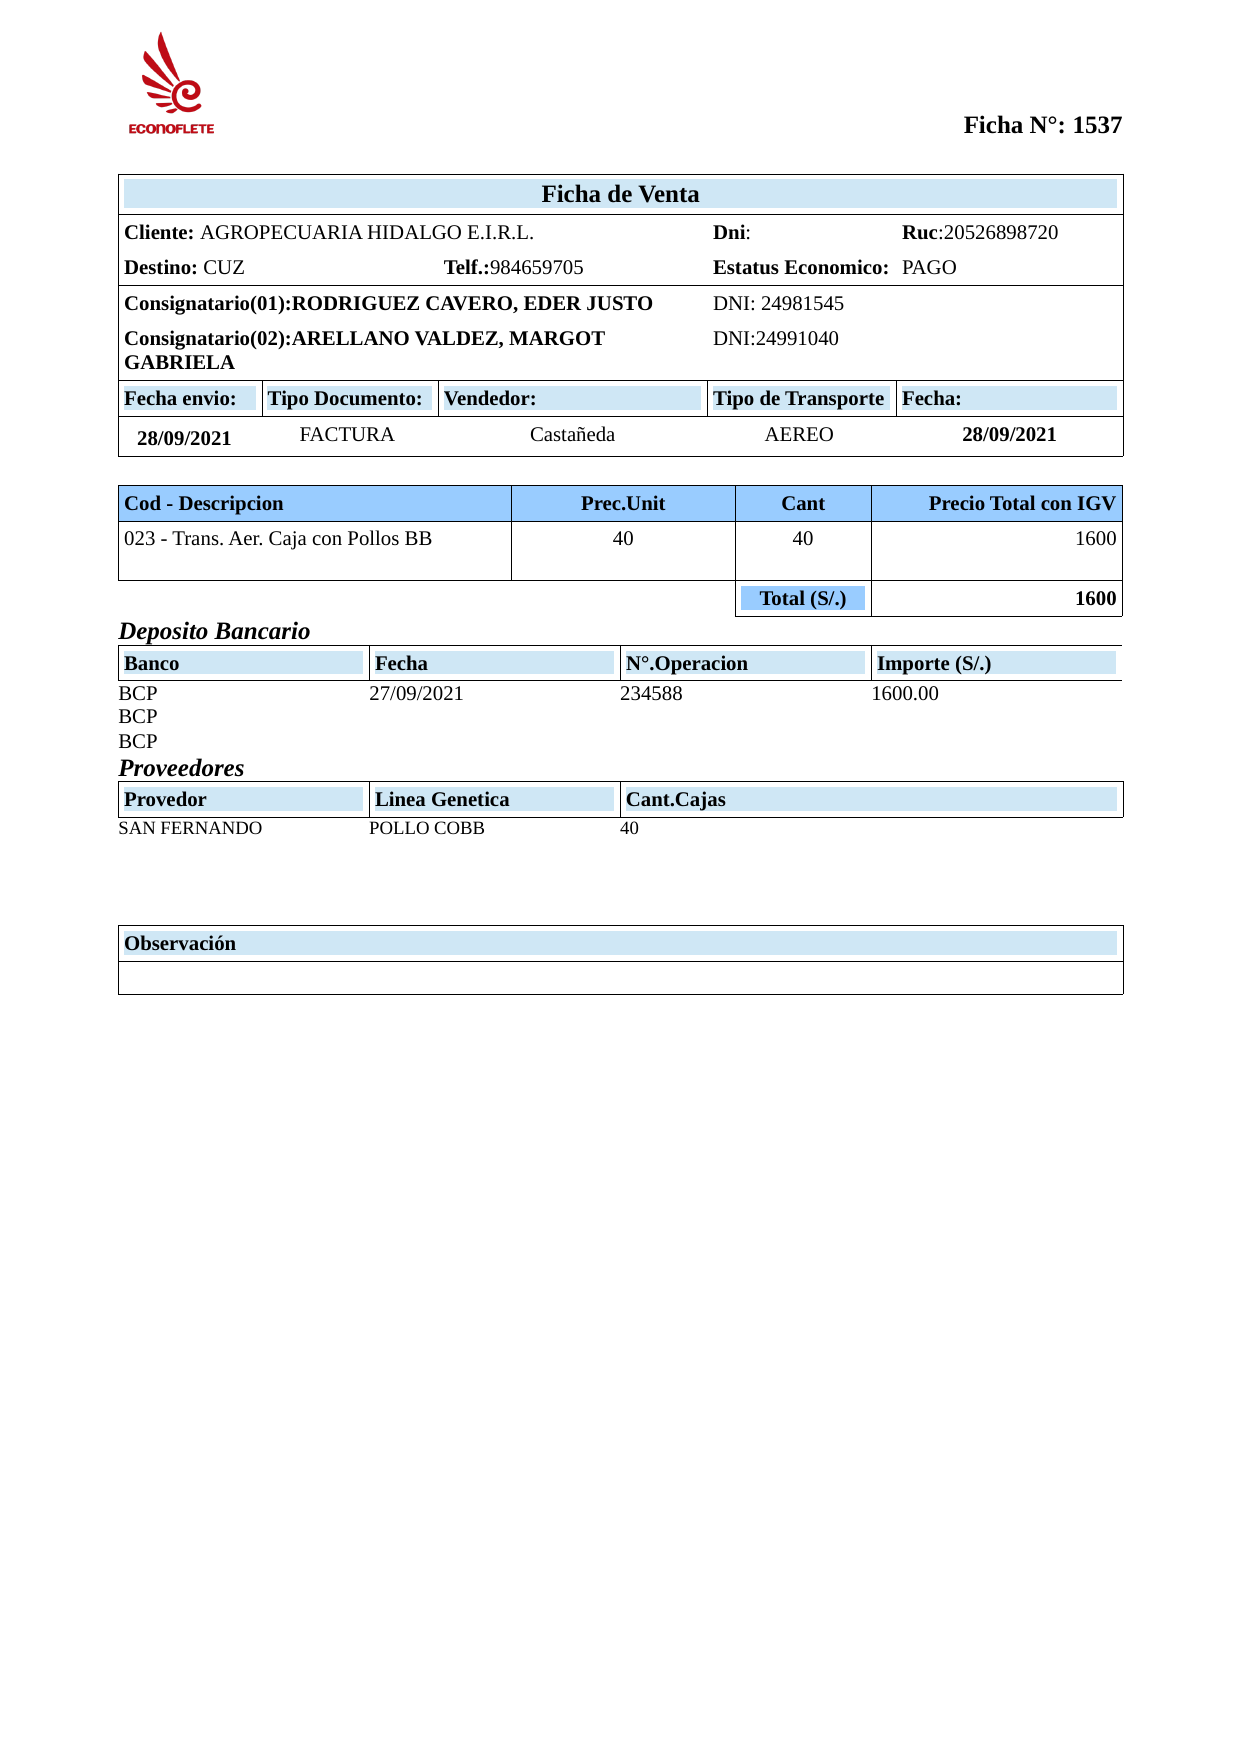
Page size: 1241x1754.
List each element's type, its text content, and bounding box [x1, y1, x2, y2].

table_cell BCP [118, 729, 369, 753]
table_cell [369, 729, 620, 753]
table_cell BCP [118, 705, 369, 728]
table_cell [118, 882, 369, 903]
table_header Linea Genetica [370, 782, 620, 817]
table_cell Total (S/.) [736, 581, 871, 616]
table_cell [620, 705, 871, 728]
table_cell Castañeda [438, 417, 707, 456]
table_cell [871, 729, 1122, 753]
table_cell Cliente: AGROPECUARIA HIDALGO E.I.R.L. [119, 215, 707, 249]
table_cell Tipo Documento: [263, 381, 438, 416]
table_cell DNI: 24981545 [707, 286, 1123, 321]
table_cell BCP [118, 681, 369, 704]
table_cell Dni: [707, 215, 896, 249]
table_cell PAGO [896, 249, 1123, 285]
table_cell Destino: CUZ [119, 249, 438, 285]
table_cell Vendedor: [439, 381, 707, 416]
table_cell [369, 903, 620, 925]
table_cell [369, 860, 620, 882]
table_header Fecha [370, 646, 620, 680]
table_cell [119, 962, 1123, 994]
table_cell [118, 581, 511, 616]
table_cell [620, 903, 1123, 925]
table_cell 1600 [872, 522, 1122, 580]
table_cell POLLO COBB [369, 818, 620, 839]
table_cell Consignatario(02):ARELLANO VALDEZ, MARGOT GABRIELA [119, 321, 707, 380]
table_cell 27/09/2021 [369, 681, 620, 704]
table_header N°.Operacion [621, 646, 871, 680]
table_cell Estatus Economico: [707, 249, 896, 285]
table_cell 28/09/2021 [119, 417, 262, 456]
table_cell Telf.:984659705 [438, 249, 707, 285]
table_header Prec.Unit [512, 486, 735, 521]
table_cell [369, 705, 620, 728]
table_cell 40 [736, 522, 871, 580]
table_cell [118, 903, 369, 925]
table_cell 1600.00 [871, 681, 1122, 704]
table_header Cod - Descripcion [119, 486, 511, 521]
table_header Importe (S/.) [872, 646, 1122, 680]
table_header Observación [119, 926, 1123, 961]
table_cell [118, 860, 369, 882]
table_cell DNI:24991040 [707, 321, 1123, 380]
table_cell 234588 [620, 681, 871, 704]
text Deposito Bancario [118, 616, 1122, 645]
table_cell SAN FERNANDO [118, 818, 369, 839]
table_cell Tipo de Transporte [708, 381, 896, 416]
table_cell AEREO [707, 417, 896, 456]
table_cell Fecha envio: [119, 381, 262, 416]
table_cell Consignatario(01):RODRIGUEZ CAVERO, EDER JUSTO [119, 286, 707, 321]
table_header Precio Total con IGV [872, 486, 1122, 521]
table_cell [871, 705, 1122, 728]
picture [118, 31, 225, 134]
table_cell 28/09/2021 [896, 417, 1123, 456]
table_cell Ruc:20526898720 [896, 215, 1123, 249]
table_header Banco [119, 646, 369, 680]
table_cell Fecha: [897, 381, 1123, 416]
table_cell [620, 839, 1123, 860]
table_cell 40 [620, 818, 1123, 839]
table_header Cant [736, 486, 871, 521]
table_cell 1600 [872, 581, 1122, 616]
table_cell 40 [512, 522, 735, 580]
table_cell [620, 860, 1123, 882]
table_cell [620, 882, 1123, 903]
table_header Provedor [119, 782, 369, 817]
table_cell FACTURA [262, 417, 438, 456]
table_cell [620, 729, 871, 753]
table_cell 023 - Trans. Aer. Caja con Pollos BB [119, 522, 511, 580]
table_cell [118, 839, 369, 860]
table_cell [369, 839, 620, 860]
table_cell [511, 581, 735, 616]
table_cell [369, 882, 620, 903]
text Proveedores [118, 753, 1122, 781]
table_header Cant.Cajas [621, 782, 1123, 817]
table_header Ficha de Venta [119, 175, 1123, 214]
